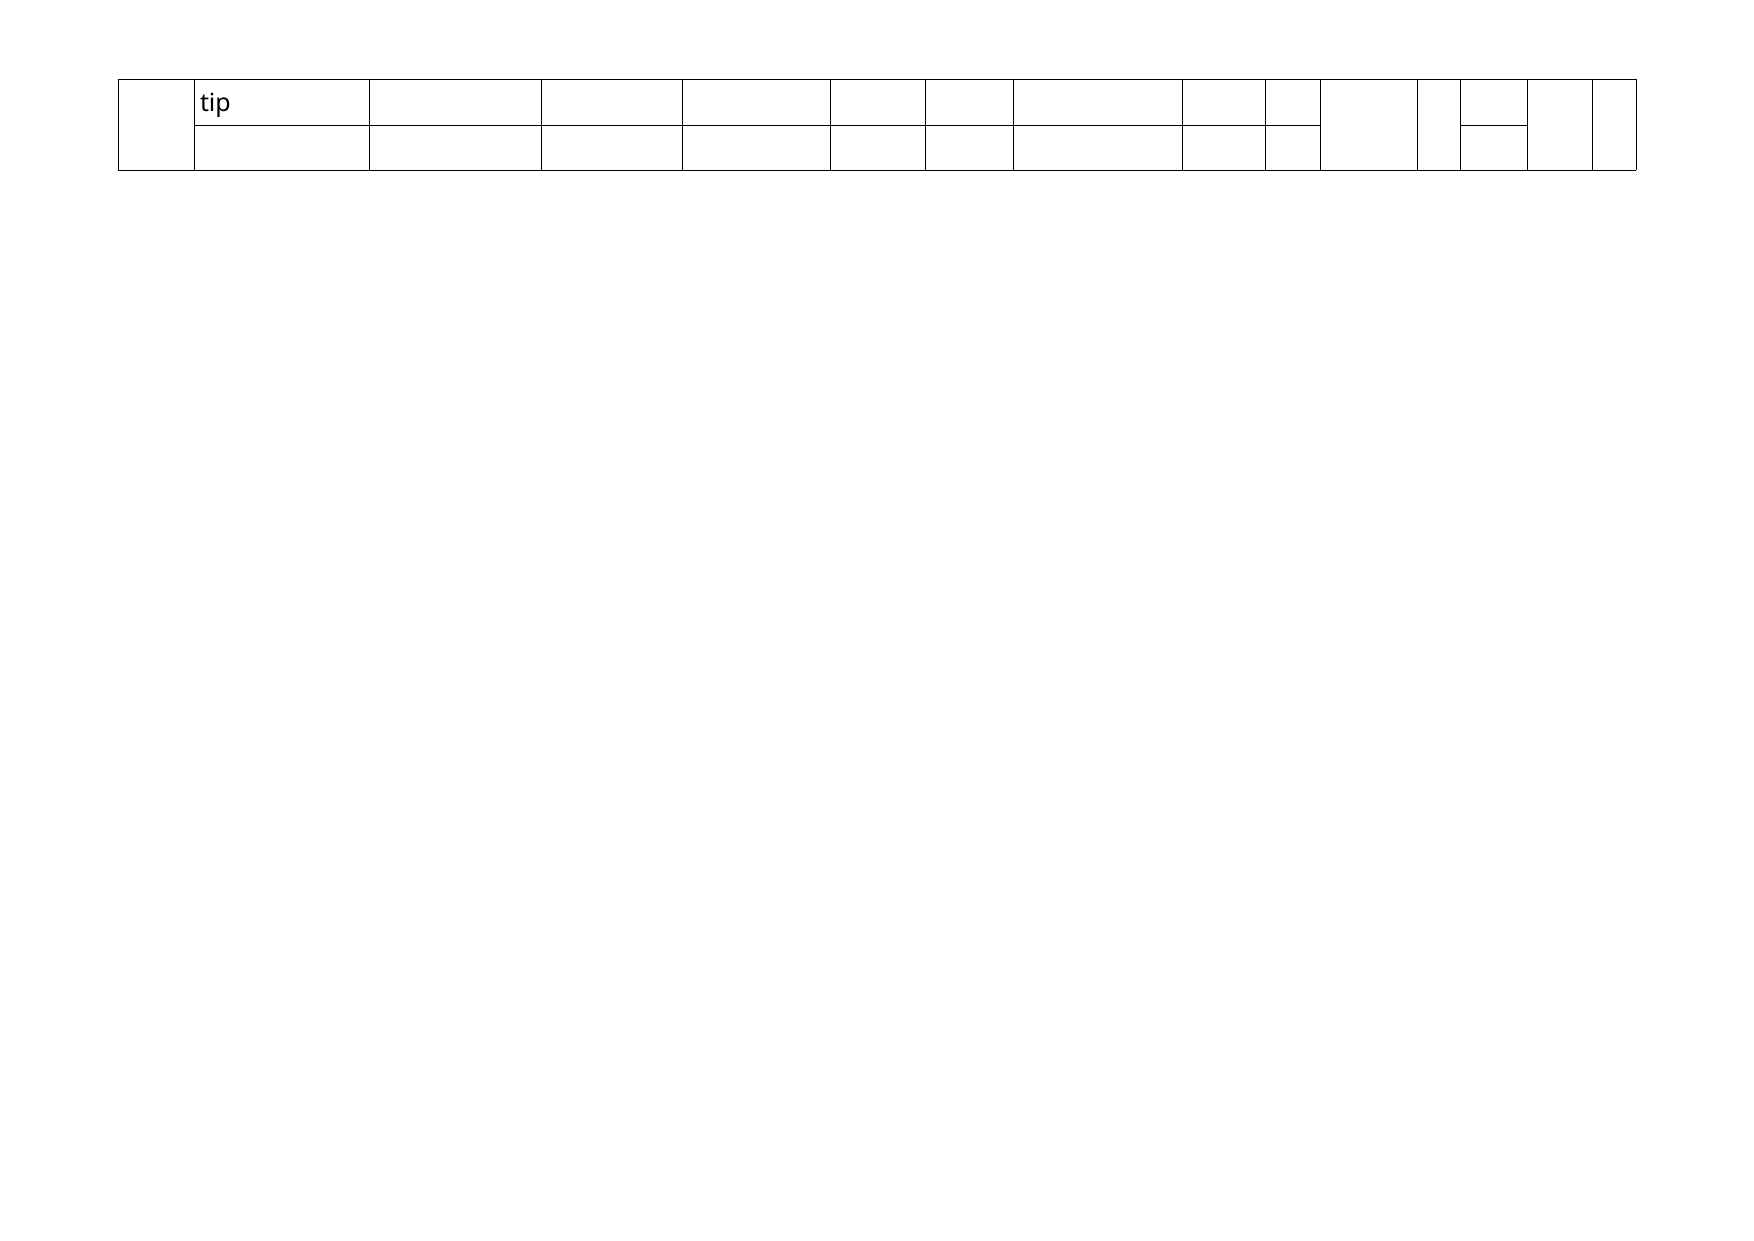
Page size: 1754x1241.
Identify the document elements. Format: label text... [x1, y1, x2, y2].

table_cell [370, 126, 541, 170]
table_cell [831, 126, 925, 170]
table_cell [370, 80, 541, 124]
table_cell [1183, 80, 1265, 124]
table_cell [1266, 126, 1320, 170]
table_cell [1418, 80, 1460, 170]
table_cell [1014, 80, 1182, 124]
table_cell [1321, 80, 1417, 170]
table_cell [1183, 126, 1265, 170]
table_cell [831, 80, 925, 124]
table_cell [542, 126, 682, 170]
table_cell [1461, 126, 1527, 170]
table_cell [683, 80, 830, 124]
table_cell [1593, 80, 1636, 170]
table_cell [683, 126, 830, 170]
table_cell [195, 126, 369, 170]
table_cell [1528, 80, 1592, 170]
table_cell [926, 126, 1013, 170]
table_cell tip [195, 80, 369, 124]
table_cell [542, 80, 682, 124]
table_cell [1266, 80, 1320, 124]
table_cell [1461, 80, 1527, 124]
table_cell [119, 80, 194, 170]
table_cell [926, 80, 1013, 124]
table_cell [1014, 126, 1182, 170]
